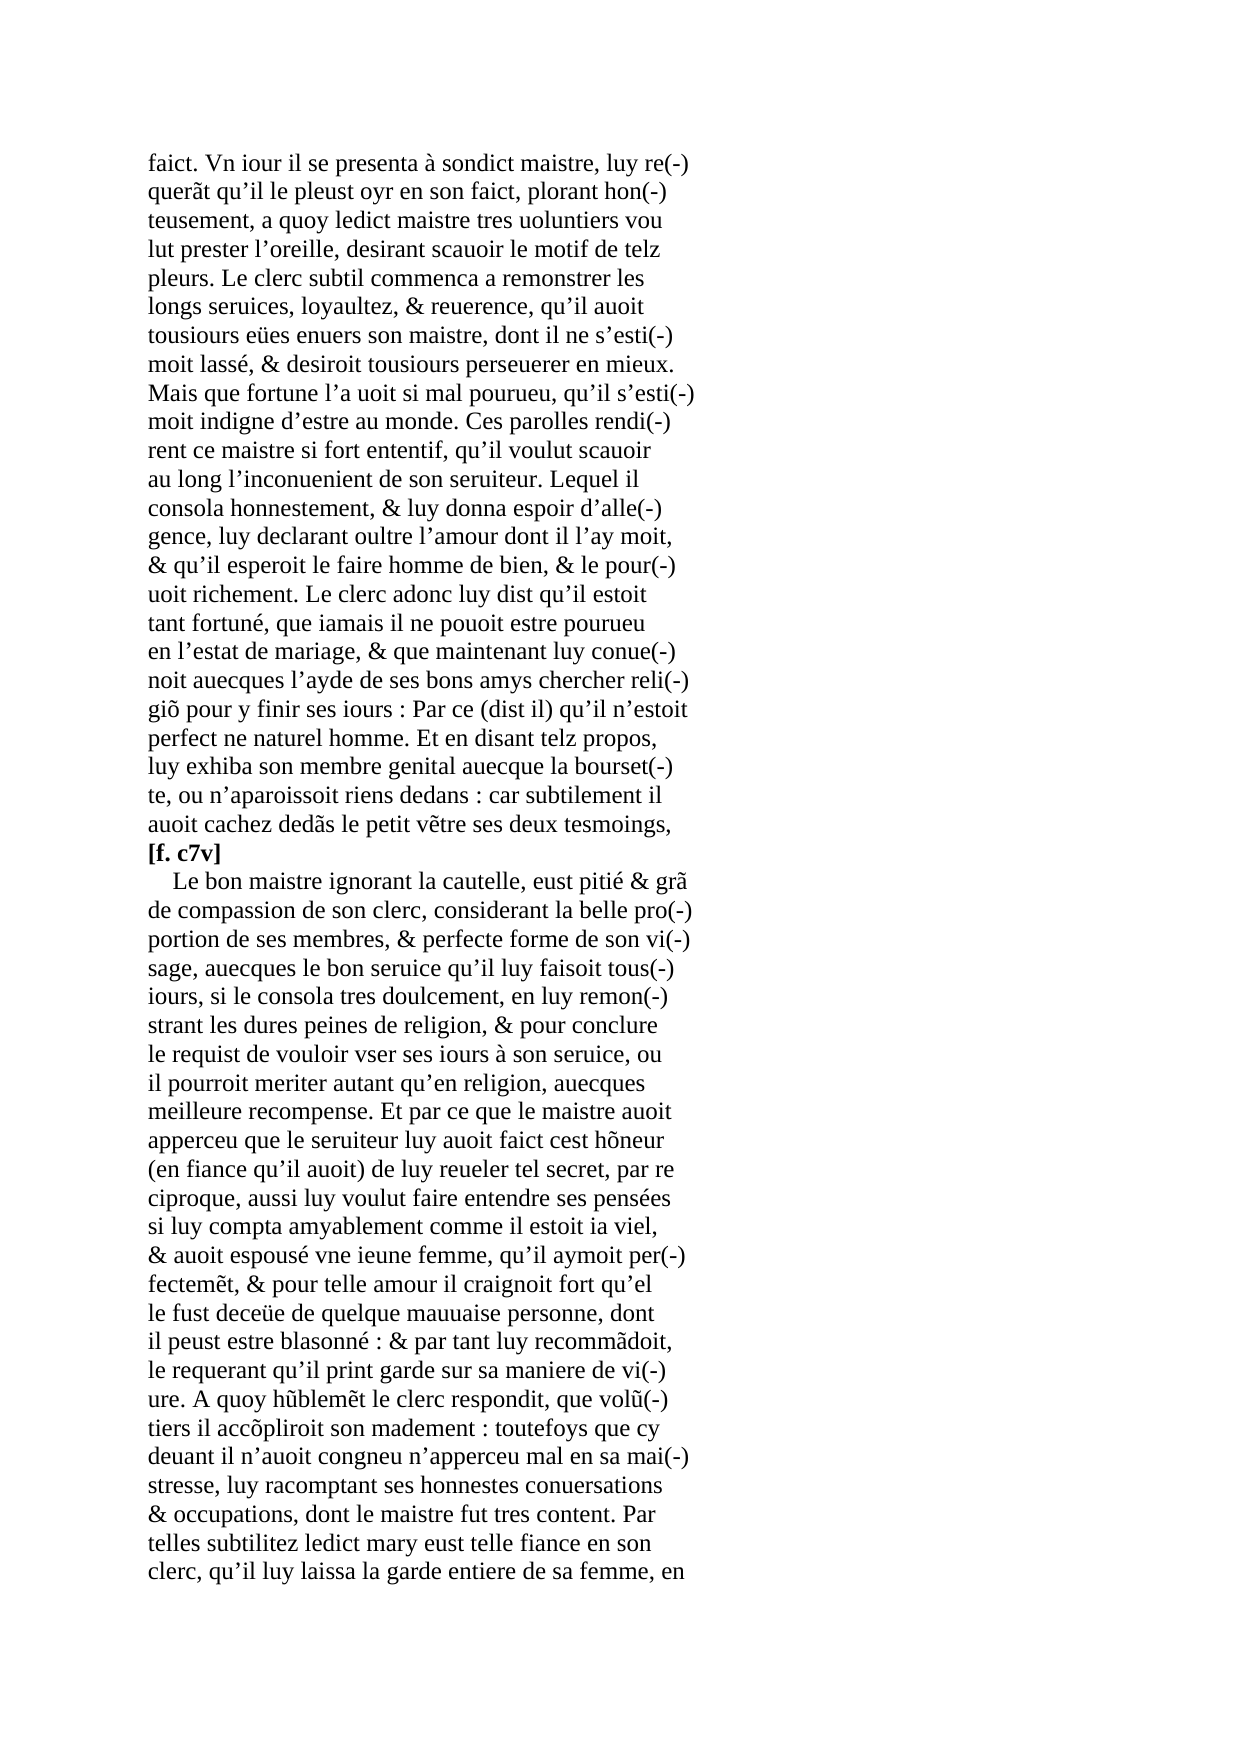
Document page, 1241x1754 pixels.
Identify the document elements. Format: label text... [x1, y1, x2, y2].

text Le bon maistre ignorant la cautelle, eust pitié & grã de compassion de son clerc, considerant la belle pro(-) portion de ses membres, & perfecte forme de son vi(-) sage, auecques le bon seruice qu’il luy faisoit tous(-) iours, si le consola tres doulcement, en luy remon(-) strant les dures peines de religion, & pour conclure le requist de vouloir vser ses iours à son seruice, ou il pourroit meriter autant qu’en religion, auecques meilleure recompense. Et par ce que le maistre auoit apperceu que le seruiteur luy auoit faict cest hõneur (en fiance qu’il auoit) de luy reueler tel secret, par re ciproque, aussi luy voulut faire entendre ses pensées si luy compta amyablement comme il estoit ia viel, & auoit espousé vne ieune femme, qu’il aymoit per(-) fectemẽt, & pour telle amour il craignoit fort qu’el le fust deceüe de quelque mauuaise personne, dont il peust estre blasonné : & par tant luy recommãdoit, le requerant qu’il print garde sur sa maniere de vi(-) ure. A quoy hũblemẽt le clerc respondit, que volũ(-) tiers il accõpliroit son madement : toutefoys que cy deuant il n’auoit congneu n’apperceu mal en sa mai(-) stresse, luy racomptant ses honnestes conuersations & occupations, dont le maistre fut tres content. Par telles subtilitez ledict mary eust telle fiance en son clerc, qu’il luy laissa la garde entiere de sa femme, en [148, 866, 1093, 1585]
text faict. Vn iour il se presenta à sondict maistre, luy re(-) querãt qu’il le pleust oyr en son faict, plorant hon(-) teusement, a quoy ledict maistre tres uoluntiers vou lut prester l’oreille, desirant scauoir le motif de telz pleurs. Le clerc subtil commenca a remonstrer les longs seruices, loyaultez, & reuerence, qu’il auoit tousiours eües enuers son maistre, dont il ne s’esti(-) moit lassé, & desiroit tousiours perseuerer en mieux. Mais que fortune l’a uoit si mal pourueu, qu’il s’esti(-) moit indigne d’estre au monde. Ces parolles rendi(-) rent ce maistre si fort ententif, qu’il voulut scauoir au long l’inconuenient de son seruiteur. Lequel il consola honnestement, & luy donna espoir d’alle(-) gence, luy declarant oultre l’amour dont il l’ay moit, & qu’il esperoit le faire homme de bien, & le pour(-) uoit richement. Le clerc adonc luy dist qu’il estoit tant fortuné, que iamais il ne pouoit estre pourueu en l’estat de mariage, & que maintenant luy conue(-) noit auecques l’ayde de ses bons amys chercher reli(-) giõ pour y finir ses iours : Par ce (dist il) qu’il n’estoit perfect ne naturel homme. Et en disant telz propos, luy exhiba son membre genital auecque la bourset(-) te, ou n’aparoissoit riens dedans : car subtilement il auoit cachez dedãs le petit vẽtre ses deux tesmoings, [f. c7v] [148, 148, 1093, 866]
